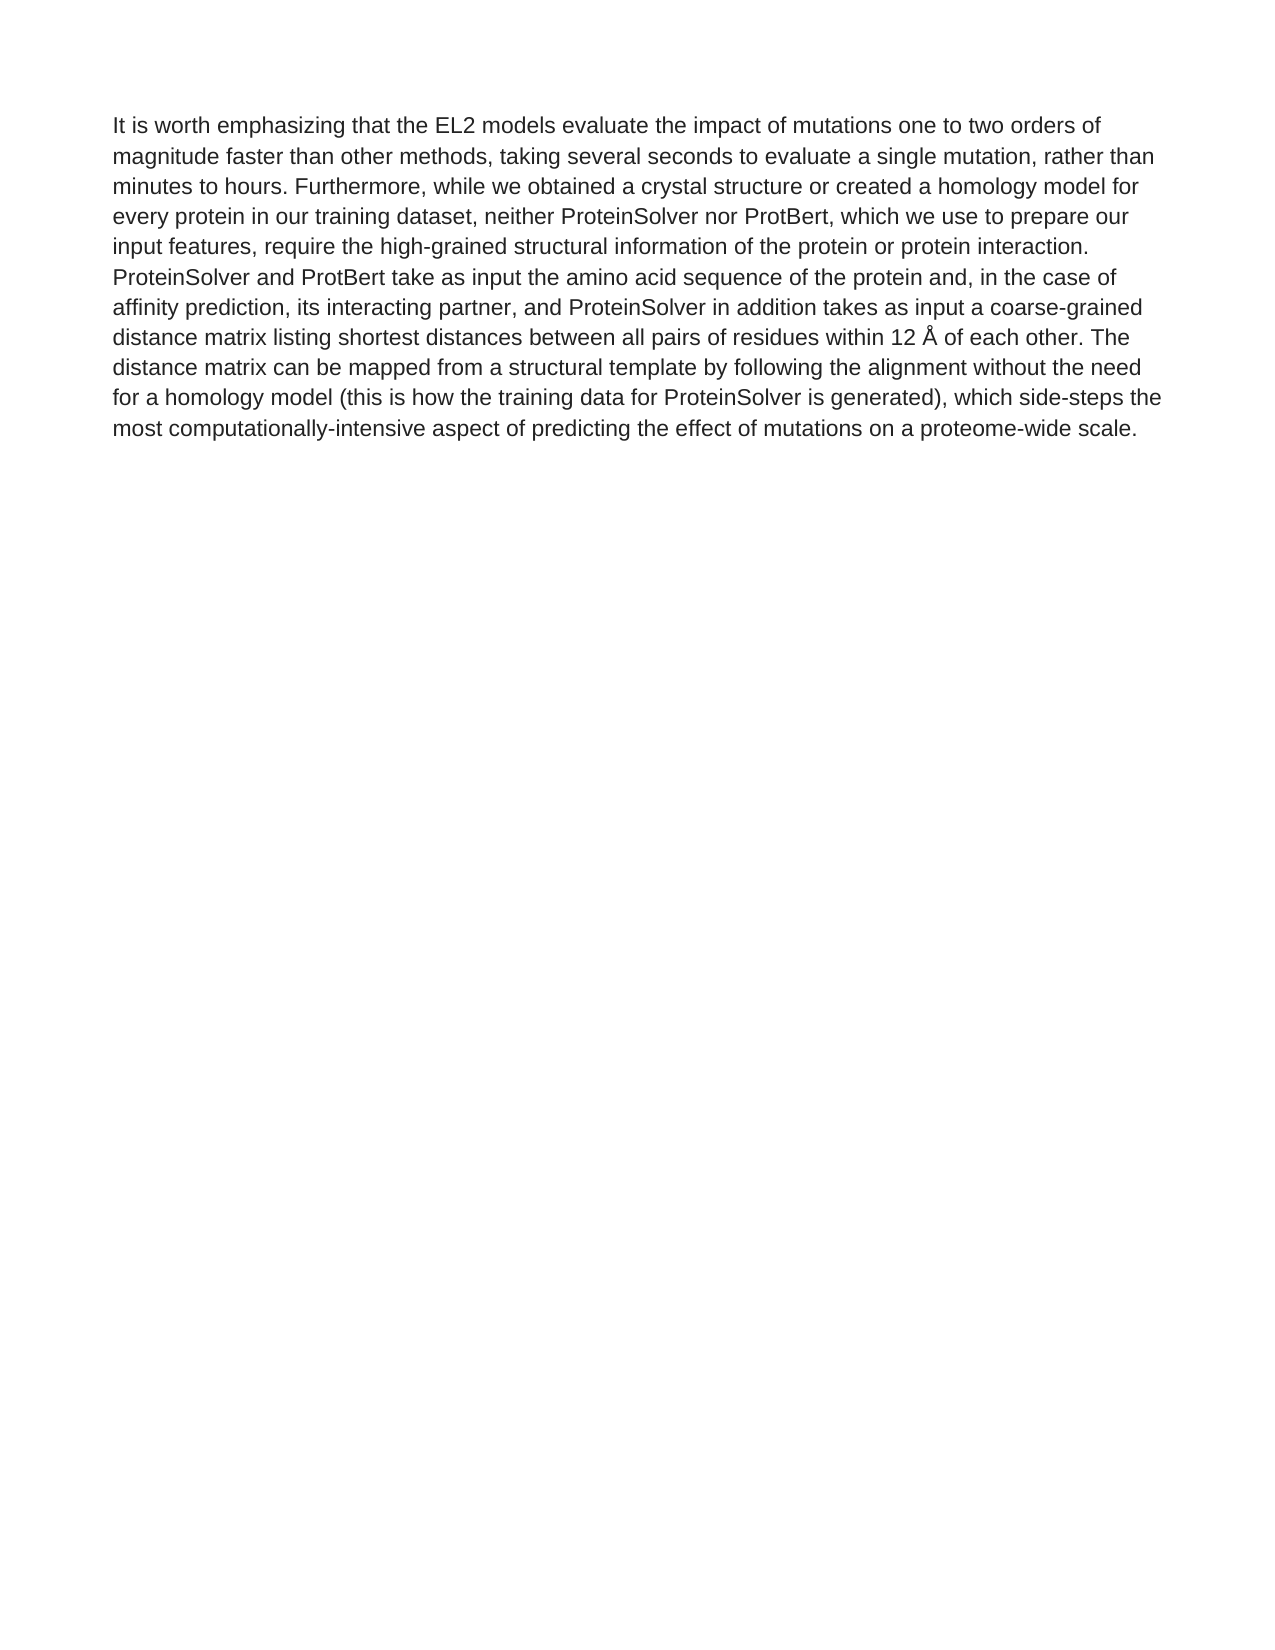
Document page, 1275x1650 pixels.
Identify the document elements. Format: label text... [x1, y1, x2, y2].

text It is worth emphasizing that the EL2 models evaluate the impact of mutations one to two orders of magnitude faster than other methods, taking several seconds to evaluate a single mutation, rather than minutes to hours. Furthermore, while we obtained a crystal structure or created a homology model for every protein in our training dataset, neither ProteinSolver nor ProtBert, which we use to prepare our input features, require the high-grained structural information of the protein or protein interaction. ProteinSolver and ProtBert take as input the amino acid sequence of the protein and, in the case of affinity prediction, its interacting partner, and ProteinSolver in addition takes as input a coarse-grained distance matrix listing shortest distances between all pairs of residues within 12 Å of each other. The distance matrix can be mapped from a structural template by following the alignment without the need for a homology model (this is how the training data for ProteinSolver is generated), which side-steps the most computationally-intensive aspect of predicting the effect of mutations on a proteome-wide scale. [112, 112, 1162, 441]
